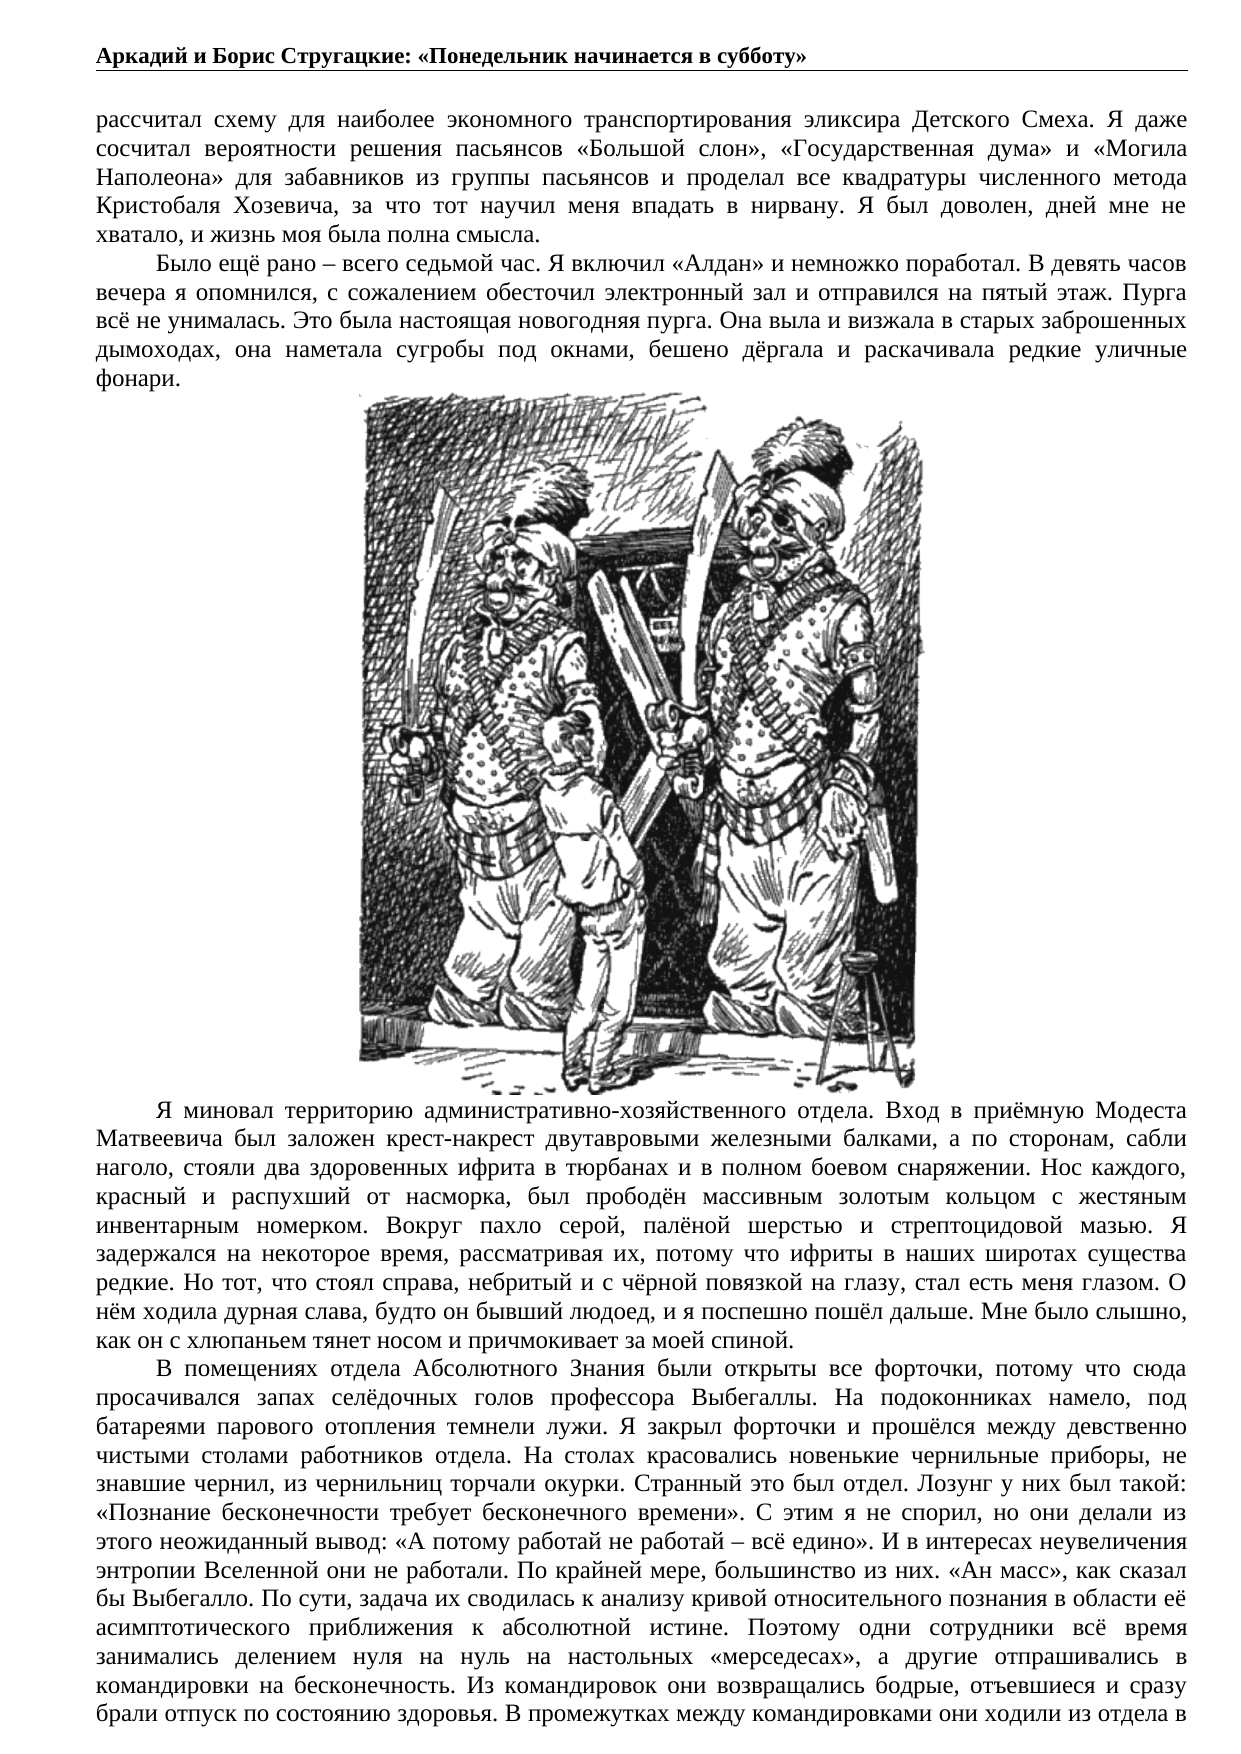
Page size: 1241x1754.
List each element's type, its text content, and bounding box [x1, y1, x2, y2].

text Было ещё рано – всего седьмой час. Я включил «Алдан» и немножко поработал. В девять часов вечера я опомнился, с сожалением обесточил электронный зал и отправился на пятый этаж. Пурга всё не унималась. Это была настоящая новогодняя пурга. Она выла и визжала в старых заброшенных дымоходах, она наметала сугробы под окнами, бешено дёргала и раскачивала редкие уличные фонари. [96, 248, 1188, 392]
text рассчитал схему для наиболее экономного транспортирования эликсира Детского Смеха. Я даже сосчитал вероятности решения пасьянсов «Большой слон», «Государственная дума» и «Могила Наполеона» для забавников из группы пасьянсов и проделал все квадратуры численного метода Кристобаля Хозевича, за что тот научил меня впадать в нирвану. Я был доволен, дней мне не хватало, и жизнь моя была полна смысла. [96, 104, 1188, 248]
text В помещениях отдела Абсолютного Знания были открыты все форточки, потому что сюда просачивался запах селёдочных голов профессора Выбегаллы. На подоконниках намело, под батареями парового отопления темнели лужи. Я закрыл форточки и прошёлся между девственно чистыми столами работников отдела. На столах красовались новенькие чернильные приборы, не знавшие чернил, из чернильниц торчали окурки. Странный это был отдел. Лозунг у них был такой: «Познание бесконечности требует бесконечного времени». С этим я не спорил, но они делали из этого неожиданный вывод: «А потому работай не работай – всё едино». И в интересах неувеличения энтропии Вселенной они не работали. По крайней мере, большинство из них. «Ан масс», как сказал бы Выбегалло. По сути, задача их сводилась к анализу кривой относительного познания в области её асимптотического приближения к абсолютной истине. Поэтому одни сотрудники всё время занимались делением нуля на нуль на настольных «мерседесах», а другие отпрашивались в командировки на бесконечность. Из командировок они возвращались бодрые, отъевшиеся и сразу брали отпуск по состоянию здоровья. В промежутках между командировками они ходили из отдела в [96, 1353, 1188, 1727]
text Я миновал территорию административно-хозяйственного отдела. Вход в приёмную Модеста Матвеевича был заложен крест-накрест двутавровыми железными балками, а по сторонам, сабли наголо, стояли два здоровенных ифрита в тюрбанах и в полном боевом снаряжении. Нос каждого, красный и распухший от насморка, был прободён массивным золотым кольцом с жестяным инвентарным номерком. Вокруг пахло серой, палёной шерстью и стрептоцидовой мазью. Я задержался на некоторое время, рассматривая их, потому что ифриты в наших широтах существа редкие. Но тот, что стоял справа, небритый и с чёрной повязкой на глазу, стал есть меня глазом. О нём ходила дурная слава, будто он бывший людоед, и я поспешно пошёл дальше. Мне было слышно, как он с хлюпаньем тянет носом и причмокивает за моей спиной. [96, 1095, 1188, 1353]
